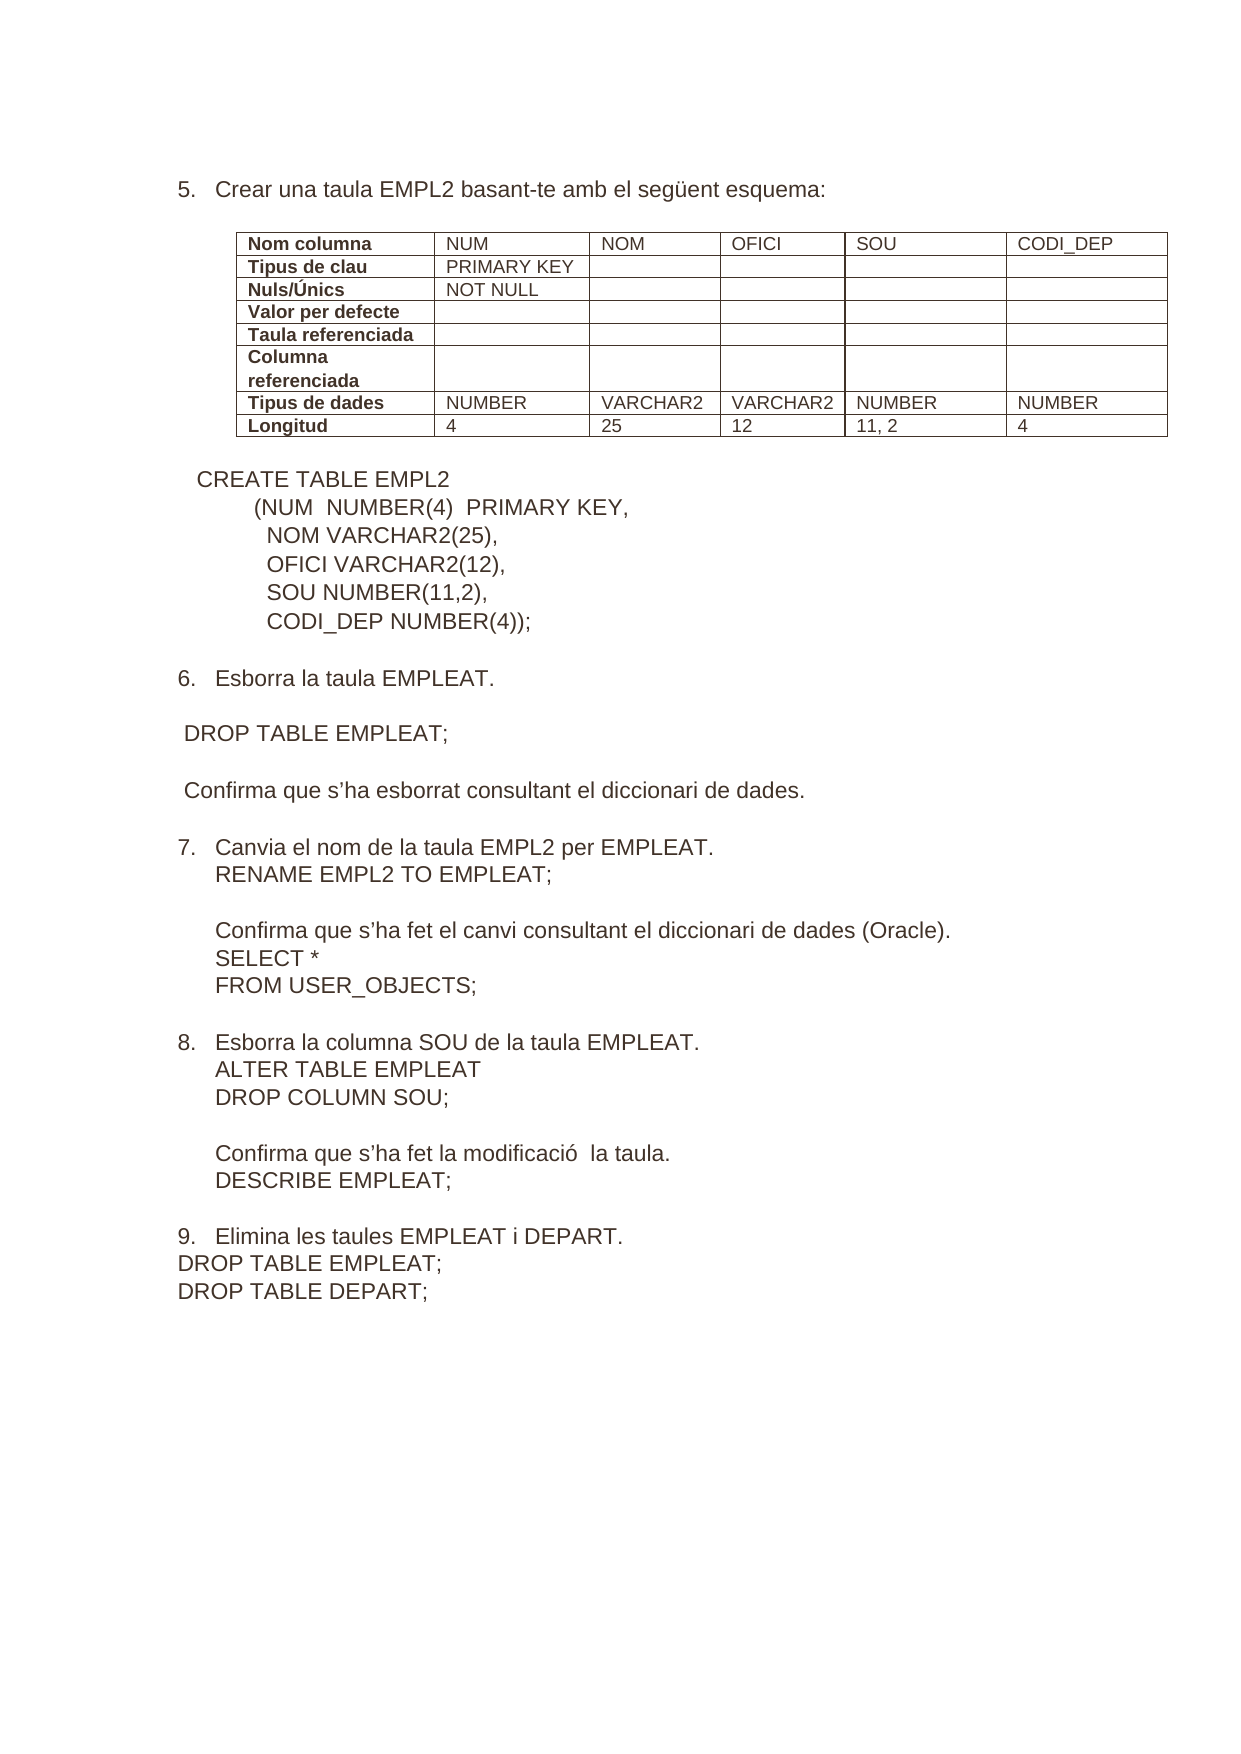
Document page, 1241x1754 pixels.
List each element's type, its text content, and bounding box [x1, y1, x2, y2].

text NOM VARCHAR2(25), [177, 522, 1063, 549]
table_cell VARCHAR2 [590, 392, 720, 413]
list RENAME EMPL2 TO EMPLEAT; [177, 861, 1063, 888]
table_cell [721, 346, 844, 391]
text CREATE TABLE EMPL2 [177, 466, 1063, 492]
table_cell [1007, 324, 1167, 345]
table_cell [846, 278, 1006, 300]
table_cell Nuls/Únics [237, 278, 434, 300]
text DROP TABLE EMPLEAT; [177, 1250, 1063, 1277]
text DROP TABLE EMPLEAT; [177, 720, 1063, 746]
text OFICI VARCHAR2(12), [177, 551, 1063, 577]
table_header OFICI [721, 233, 844, 255]
table_cell [1007, 278, 1167, 300]
table_cell [846, 256, 1006, 277]
table_cell [1007, 346, 1167, 391]
table_header NUM [435, 233, 589, 255]
list Esborra la taula EMPLEAT. [177, 665, 1063, 691]
table_cell NUMBER [1007, 392, 1167, 413]
table_cell NOT NULL [435, 278, 589, 300]
table_cell [590, 346, 720, 391]
list Canvia el nom de la taula EMPL2 per EMPLEAT. [177, 834, 1063, 860]
table_cell [846, 324, 1006, 345]
table_cell Tipus de clau [237, 256, 434, 277]
list ALTER TABLE EMPLEAT [177, 1056, 1063, 1082]
table_cell [435, 346, 589, 391]
table_cell Valor per defecte [237, 301, 434, 322]
table_cell NUMBER [435, 392, 589, 413]
table_cell [721, 324, 844, 345]
table_cell PRIMARY KEY [435, 256, 589, 277]
table_cell [721, 301, 844, 322]
table_cell Longitud [237, 415, 434, 436]
table_cell 4 [435, 415, 589, 436]
table_header NOM [590, 233, 720, 255]
table_cell [590, 301, 720, 322]
table_cell [846, 301, 1006, 322]
text SELECT * [215, 945, 1063, 971]
table_cell Tipus de dades [237, 392, 434, 413]
table_cell 12 [721, 415, 844, 436]
list Crear una taula EMPL2 basant-te amb el següent esquema: [177, 176, 1063, 202]
text Confirma que s’ha fet el canvi consultant el diccionari de dades (Oracle). [215, 917, 1063, 944]
table_cell [1007, 256, 1167, 277]
table_cell [846, 346, 1006, 391]
text SOU NUMBER(11,2), [177, 579, 1063, 606]
text DESCRIBE EMPLEAT; [215, 1167, 1063, 1194]
list Elimina les taules EMPLEAT i DEPART. [177, 1223, 1063, 1249]
table_cell NUMBER [846, 392, 1006, 413]
table_cell [435, 324, 589, 345]
list DROP COLUMN SOU; [177, 1084, 1063, 1110]
table_cell [1007, 301, 1167, 322]
list Esborra la columna SOU de la taula EMPLEAT. [177, 1028, 1063, 1055]
table_cell 4 [1007, 415, 1167, 436]
table_cell [721, 278, 844, 300]
text Confirma que s’ha fet la modificació la taula. [215, 1140, 1063, 1166]
table_cell [721, 256, 844, 277]
text Confirma que s’ha esborrat consultant el diccionari de dades. [177, 777, 1063, 803]
table_cell [590, 324, 720, 345]
table_header CODI_DEP [1007, 233, 1167, 255]
table_cell Taula referenciada [237, 324, 434, 345]
text CODI_DEP NUMBER(4)); [177, 608, 1063, 634]
table_header Nom columna [237, 233, 434, 255]
table_cell VARCHAR2 [721, 392, 844, 413]
table_header SOU [846, 233, 1006, 255]
text FROM USER_OBJECTS; [215, 972, 1063, 999]
text DROP TABLE DEPART; [177, 1278, 1063, 1304]
table_cell Columna referenciada [237, 346, 434, 391]
table_cell [435, 301, 589, 322]
table_cell [590, 256, 720, 277]
text (NUM NUMBER(4) PRIMARY KEY, [177, 494, 1063, 520]
table_cell 11, 2 [846, 415, 1006, 436]
table_cell [590, 278, 720, 300]
table_cell 25 [590, 415, 720, 436]
